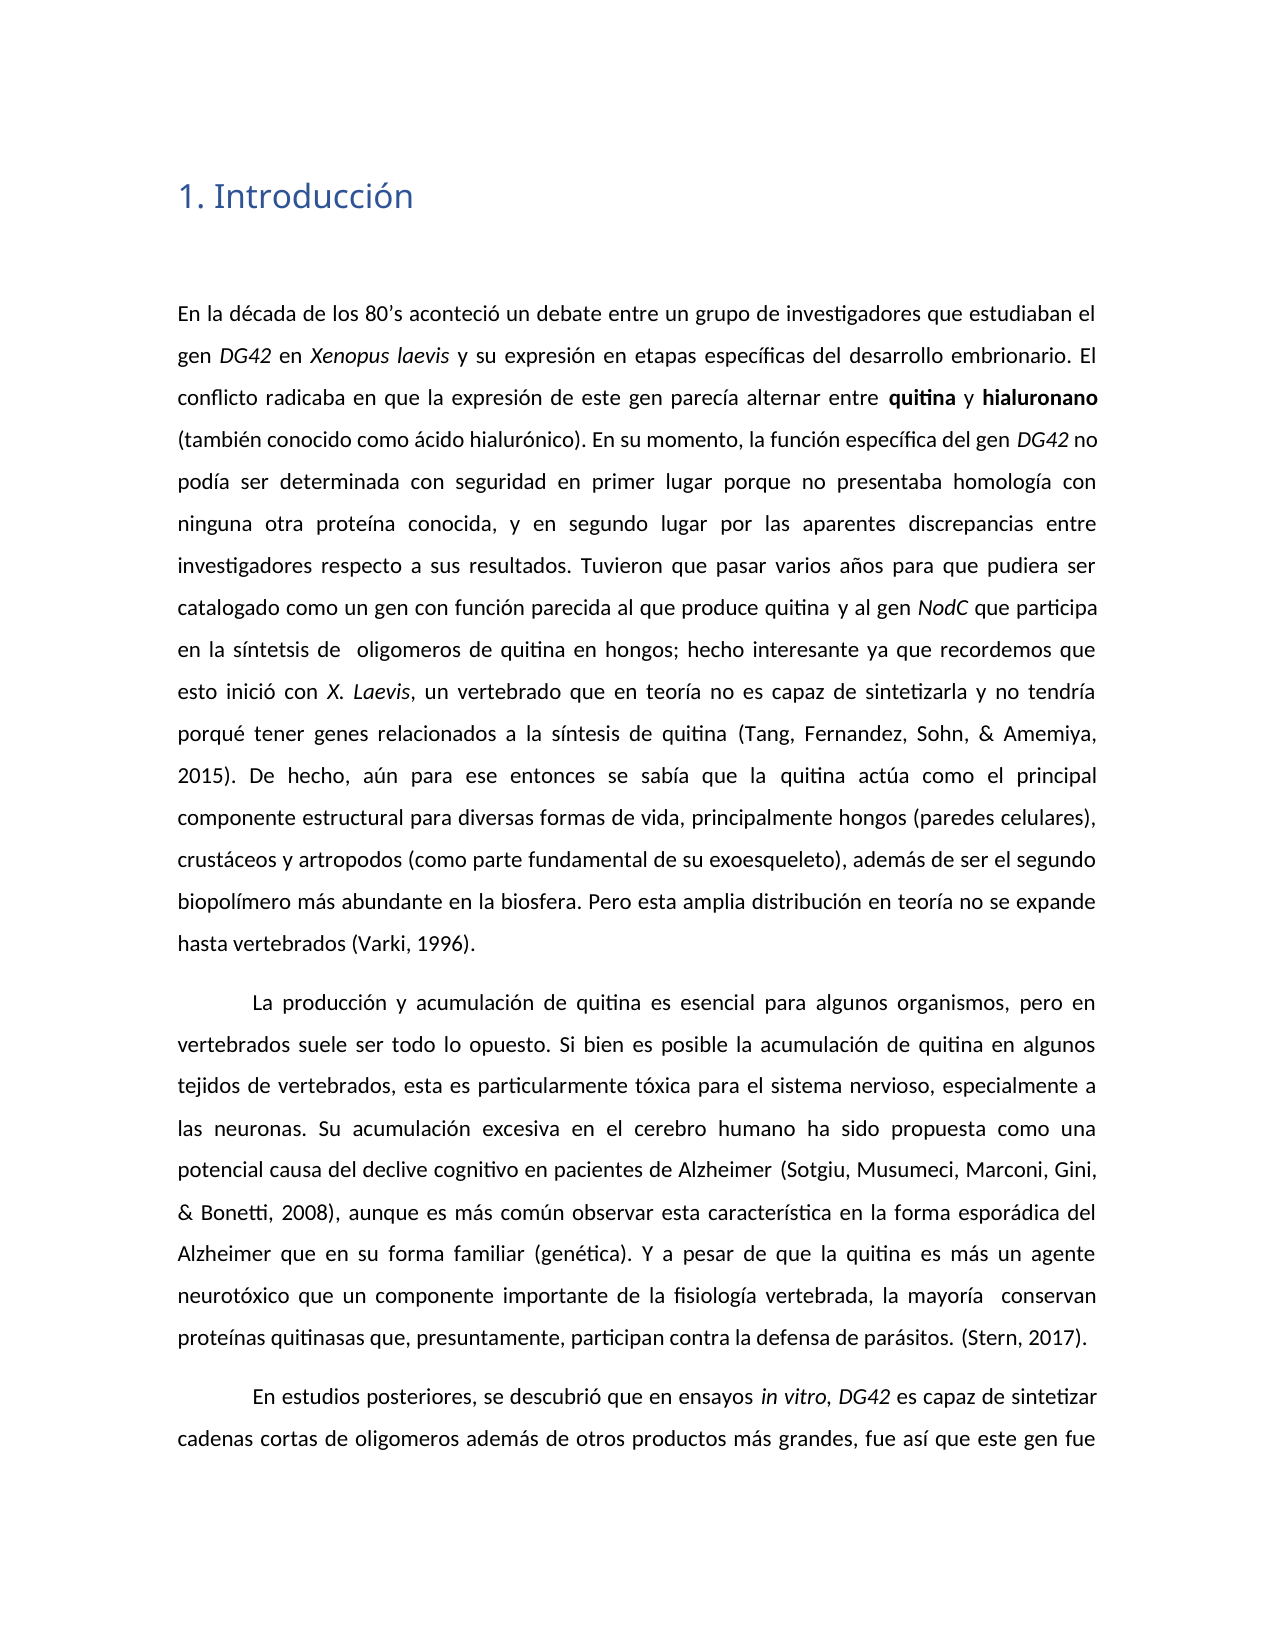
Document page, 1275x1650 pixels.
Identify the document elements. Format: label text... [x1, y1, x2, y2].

text En estudios posteriores, se descubrió que en ensayos in vitro, DG42 es capaz de sintetizar cadenas cortas de oligomeros además de otros productos más grandes, fue así que este gen fue [177, 1382, 1098, 1452]
text En la década de los 80’s aconteció un debate entre un grupo de investigadores que estudiaban el gen DG42 en Xenopus laevis y su expresión en etapas específicas del desarrollo embrionario. El conflicto radicaba en que la expresión de este gen parecía alternar entre quitina y hialuronano (también conocido como ácido hialurónico). En su momento, la función específica del gen DG42 no podía ser determinada con seguridad en primer lugar porque no presentaba homología con ninguna otra proteína conocida, y en segundo lugar por las aparentes discrepancias entre investigadores respecto a sus resultados. Tuvieron que pasar varios años para que pudiera ser catalogado como un gen con función parecida al que produce quitina y al gen NodC que participa en la síntetsis de oligomeros de quitina en hongos; hecho interesante ya que recordemos que esto inició con X. Laevis, un vertebrado que en teoría no es capaz de sintetizarla y no tendría porqué tener genes relacionados a la síntesis de quitina (Tang, Fernandez, Sohn, & Amemiya, 2015)⁠. De hecho, aún para ese entonces se sabía que la quitina actúa como el principal componente estructural para diversas formas de vida, principalmente hongos (paredes celulares), crustáceos y artropodos (como parte fundamental de su exoesqueleto), además de ser el segundo biopolímero más abundante en la biosfera. Pero esta amplia distribución en teoría no se expande hasta vertebrados (Varki, 1996)⁠. [177, 299, 1098, 957]
subtitle 1. Introducción [177, 173, 1098, 218]
text La producción y acumulación de quitina es esencial para algunos organismos, pero en vertebrados suele ser todo lo opuesto. Si bien es posible la acumulación de quitina en algunos tejidos de vertebrados, esta es particularmente tóxica para el sistema nervioso, especialmente a las neuronas. Su acumulación excesiva en el cerebro humano ha sido propuesta como una potencial causa del declive cognitivo en pacientes de Alzheimer (Sotgiu, Musumeci, Marconi, Gini, & Bonetti, 2008)⁠, aunque es más común observar esta característica en la forma esporádica del Alzheimer que en su forma familiar (genética). Y a pesar de que la quitina es más un agente neurotóxico que un componente importante de la fisiología vertebrada, la mayoría conservan proteínas quitinasas que, presuntamente, participan contra la defensa de parásitos. (Stern, 2017)⁠. [177, 988, 1098, 1352]
